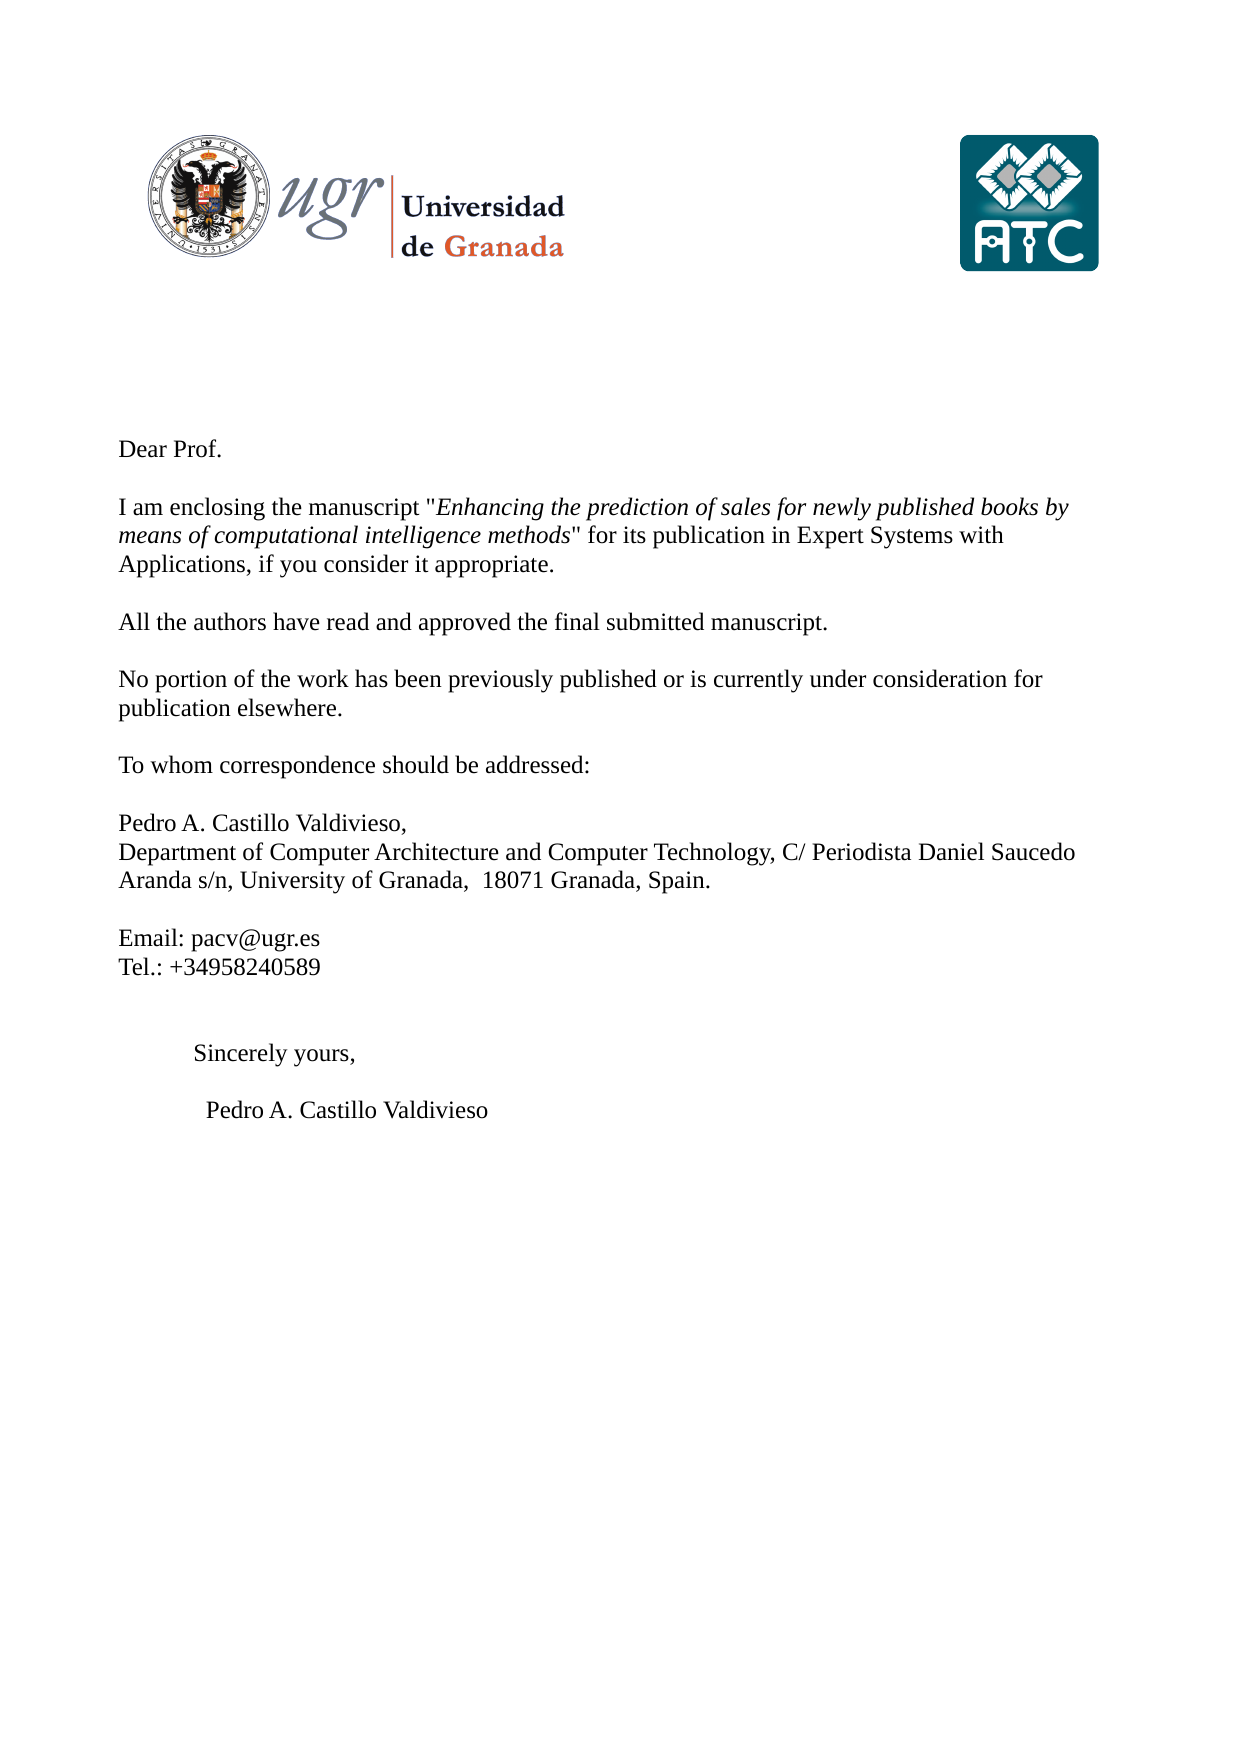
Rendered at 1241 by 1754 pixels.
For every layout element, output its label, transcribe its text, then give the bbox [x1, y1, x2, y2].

picture [130, 118, 574, 290]
text Dear Prof. [118, 434, 1122, 463]
text Pedro A. Castillo Valdivieso [118, 1096, 1122, 1124]
text Pedro A. Castillo Valdivieso, [118, 808, 1122, 837]
text I am enclosing the manuscript "Enhancing the prediction of sales for newly published books by means of computational intelligence methods" for its publication in Expert Systems with Applications, if you consider it appropriate. [118, 492, 1122, 578]
text All the authors have read and approved the final submitted manuscript. [118, 607, 1122, 636]
text No portion of the work has been previously published or is currently under consideration for publication elsewhere. [118, 664, 1122, 722]
text To whom correspondence should be addressed: [118, 751, 1122, 779]
picture [957, 133, 1100, 273]
text Email: pacv@ugr.es [118, 923, 1122, 952]
text Tel.: +34958240589 [118, 952, 1122, 981]
text Department of Computer Architecture and Computer Technology, C/ Periodista Daniel Saucedo [118, 837, 1122, 866]
text Aranda s/n, University of Granada, 18071 Granada, Spain. [118, 866, 1122, 894]
text Sincerely yours, [118, 1038, 1122, 1067]
